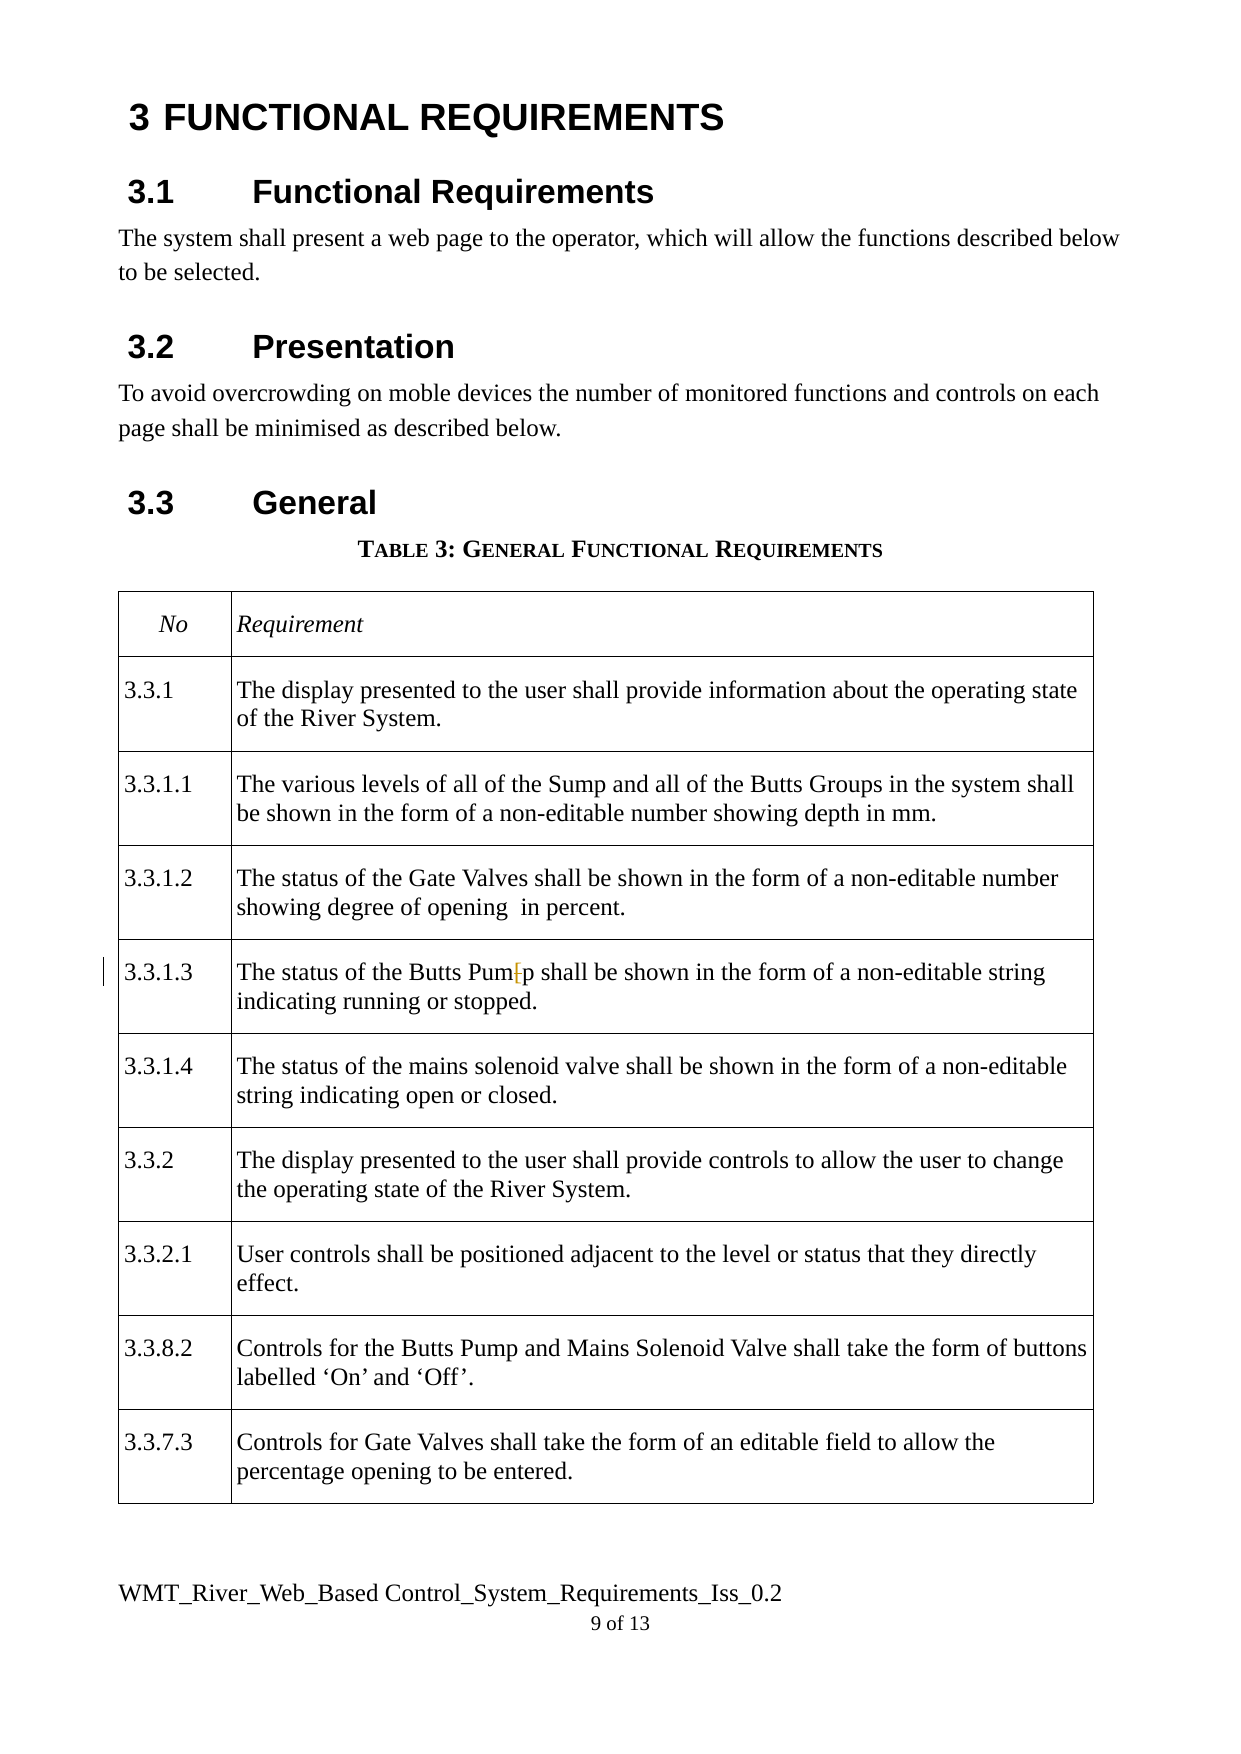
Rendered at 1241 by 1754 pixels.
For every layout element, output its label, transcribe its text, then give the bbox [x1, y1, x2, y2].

table_cell 3.3.7.3 [119, 1410, 231, 1503]
table_cell The various levels of all of the Sump and all of the Butts Groups in the system shall be shown in the form of a non-editable number showing depth in mm. [232, 752, 1093, 844]
table_cell Controls for the Butts Pump and Mains Solenoid Valve shall take the form of buttons labelled ‘On’ and ‘Off’. [232, 1316, 1093, 1409]
table_cell The status of the Gate Valves shall be shown in the form of a non-editable number showing degree of opening in percent. [232, 846, 1093, 939]
table_cell 3.3.1.2 [119, 846, 231, 939]
table_cell 3.3.1.3 [119, 940, 231, 1033]
table_header No [119, 592, 231, 656]
subtitle FUNCTIONAL REQUIREMENTS [118, 94, 1122, 138]
text The system shall present a web page to the operator, which will allow the functions described below to be selected. [118, 223, 1122, 286]
table_cell User controls shall be positioned adjacent to the level or status that they directly effect. [232, 1222, 1093, 1315]
subtitle Table 3: General Functional Requirements [118, 534, 1122, 562]
table_cell 3.3.8.2 [119, 1316, 231, 1409]
table_header Requirement [232, 592, 1093, 656]
subtitle Functional Requirements [118, 171, 1122, 210]
table_cell The status of the Butts Pump shall be shown in the form of a non-editable string indicating running or stopped. [232, 940, 1093, 1033]
subtitle Presentation [118, 327, 1122, 366]
table_cell 3.3.1.1 [119, 752, 231, 844]
table_cell The status of the mains solenoid valve shall be shown in the form of a non-editable string indicating open or closed. [232, 1034, 1093, 1127]
subtitle General [118, 482, 1122, 521]
table_cell The display presented to the user shall provide information about the operating state of the River System. [232, 657, 1093, 751]
table_cell 3.3.2.1 [119, 1222, 231, 1315]
table_cell Controls for Gate Valves shall take the form of an editable field to allow the percentage opening to be entered. [232, 1410, 1093, 1503]
table_cell The display presented to the user shall provide controls to allow the user to change the operating state of the River System. [232, 1128, 1093, 1221]
table_cell 3.3.1.4 [119, 1034, 231, 1127]
table_cell 3.3.2 [119, 1128, 231, 1221]
table_cell 3.3.1 [119, 657, 231, 751]
text To avoid overcrowding on moble devices the number of monitored functions and controls on each page shall be minimised as described below. [118, 378, 1122, 441]
